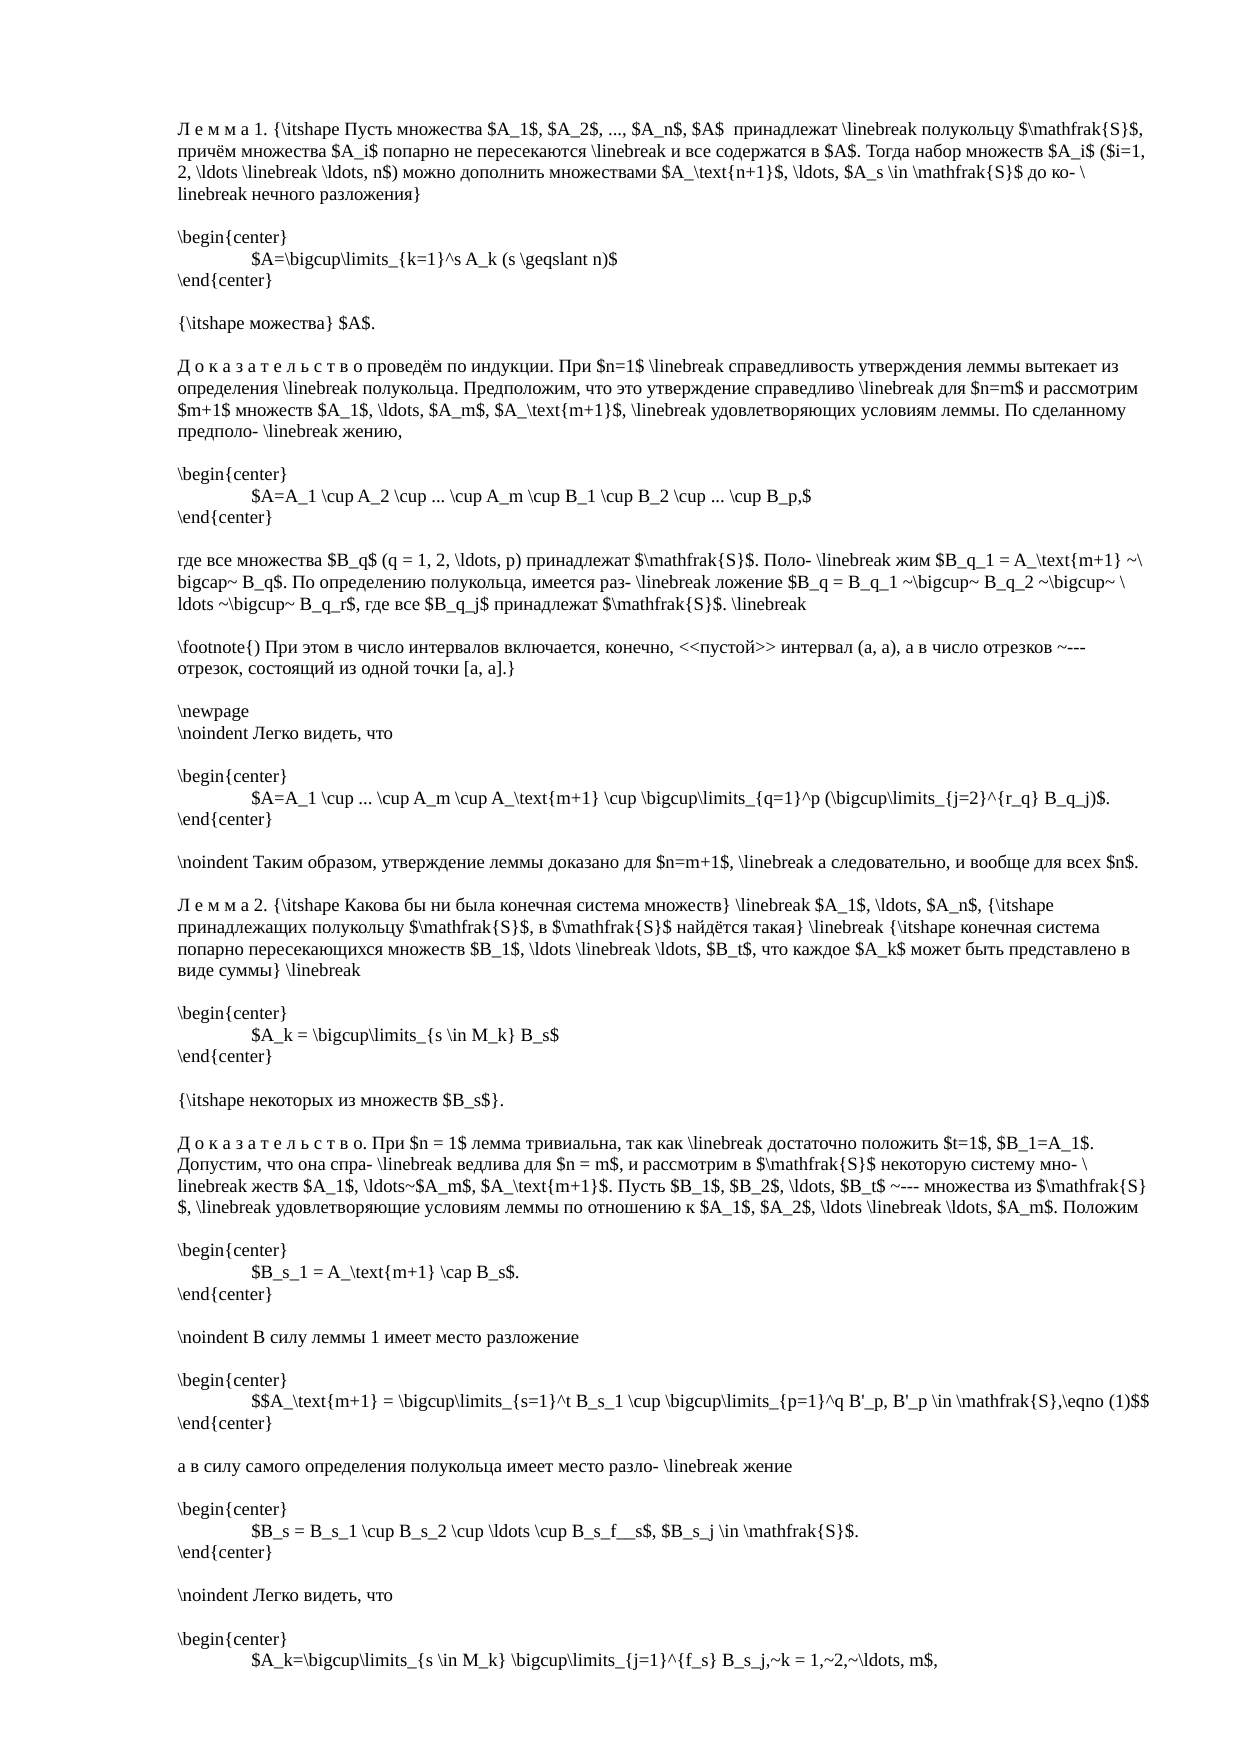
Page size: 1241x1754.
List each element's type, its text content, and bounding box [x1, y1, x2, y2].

text Л е м м а 1. {\itshape Пусть множества $A_1$, $A_2$, ..., $A_n$, $A$ принадлежат \linebreak полукольцу $\mathfrak{S}$, причём множества $A_i$ попарно не пересекаются \linebreak и все содержатся в $A$. Тогда набор множеств $A_i$ ($i=1, 2, \ldots \linebreak \ldots, n$) можно дополнить множествами $A_\text{n+1}$, \ldots, $A_s \in \mathfrak{S}$ до ко- \linebreak нечного разложения} [177, 118, 1152, 204]
text $B_s_1 = A_\text{m+1} \cap B_s$. [177, 1261, 1152, 1282]
text \end{center} [177, 506, 1152, 528]
text {\itshape можества} $A$. [177, 312, 1152, 334]
text \begin{center} [177, 1239, 1152, 1261]
text Л е м м а 2. {\itshape Какова бы ни была конечная система множеств} \linebreak $A_1$, \ldots, $A_n$, {\itshape принадлежащих полукольцу $\mathfrak{S}$, в $\mathfrak{S}$ найдётся такая} \linebreak {\itshape конечная система попарно пересекающихся множеств $B_1$, \ldots \linebreak \ldots, $B_t$, что каждое $A_k$ может быть представлено в виде суммы} \linebreak [177, 894, 1152, 981]
text $A_k=\bigcup\limits_{s \in M_k} \bigcup\limits_{j=1}^{f_s} B_s_j,~k = 1,~2,~\ldots, m$, [177, 1649, 1152, 1671]
text где все множества $B_q$ (q = 1, 2, \ldots, p) принадлежат $\mathfrak{S}$. Поло- \linebreak жим $B_q_1 = A_\text{m+1} ~\bigcap~ B_q$. По определению полукольца, имеется раз- \linebreak ложение $B_q = B_q_1 ~\bigcup~ B_q_2 ~\bigcup~ \ldots ~\bigcup~ B_q_r$, где все $B_q_j$ принадлежат $\mathfrak{S}$. \linebreak [177, 549, 1152, 614]
text {\itshape некоторых из множеств $B_s$}. [177, 1088, 1152, 1110]
text \begin{center} [177, 463, 1152, 485]
text \end{center} [177, 1541, 1152, 1563]
text \end{center} [177, 269, 1152, 291]
text Д о к а з а т е л ь с т в о. При $n = 1$ лемма тривиальна, так как \linebreak достаточно положить $t=1$, $B_1=A_1$. Допустим, что она спра- \linebreak ведлива для $n = m$, и рассмотрим в $\mathfrak{S}$ некоторую систему мно- \linebreak жеств $A_1$, \ldots~$A_m$, $A_\text{m+1}$. Пусть $B_1$, $B_2$, \ldots, $B_t$ ~--- множества из $\mathfrak{S}$, \linebreak удовлетворяющие условиям леммы по отношению к $A_1$, $A_2$, \ldots \linebreak \ldots, $A_m$. Положим [177, 1132, 1152, 1218]
text Д о к а з а т е л ь с т в о проведём по индукции. При $n=1$ \linebreak справедливость утверждения леммы вытекает из определения \linebreak полукольца. Предположим, что это утверждение справедливо \linebreak для $n=m$ и рассмотрим $m+1$ множеств $A_1$, \ldots, $A_m$, $A_\text{m+1}$, \linebreak удовлетворяющих условиям леммы. По сделанному предполо- \linebreak жению, [177, 355, 1152, 442]
text \begin{center} [177, 226, 1152, 247]
text \begin{center} [177, 1369, 1152, 1390]
text \end{center} [177, 1282, 1152, 1304]
text \end{center} [177, 808, 1152, 830]
text \begin{center} [177, 765, 1152, 787]
text \begin{center} [177, 1002, 1152, 1024]
text \end{center} [177, 1412, 1152, 1433]
text $B_s = B_s_1 \cup B_s_2 \cup \ldots \cup B_s_f__s$, $B_s_j \in \mathfrak{S}$. [177, 1520, 1152, 1541]
text \begin{center} [177, 1627, 1152, 1649]
text \footnote{) При этом в число интервалов включается, конечно, <<пустой>> интервал (a, a), а в число отрезков ~--- отрезок, состоящий из одной точки [a, a].} [177, 636, 1152, 679]
text $$A_\text{m+1} = \bigcup\limits_{s=1}^t B_s_1 \cup \bigcup\limits_{p=1}^q B'_p, B'_p \in \mathfrak{S},\eqno (1)$$ [177, 1390, 1152, 1412]
text $A_k = \bigcup\limits_{s \in M_k} B_s$ [177, 1024, 1152, 1045]
text \noindent Легко видеть, что [177, 1584, 1152, 1606]
text \begin{center} [177, 1498, 1152, 1520]
text $A=A_1 \cup A_2 \cup ... \cup A_m \cup B_1 \cup B_2 \cup ... \cup B_p,$ [177, 485, 1152, 506]
text \noindent Таким образом, утверждение леммы доказано для $n=m+1$, \linebreak а следовательно, и вообще для всех $n$. [177, 851, 1152, 873]
text \end{center} [177, 1045, 1152, 1067]
text а в силу самого определения полукольца имеет место разло- \linebreak жение [177, 1455, 1152, 1477]
text \noindent Легко видеть, что [177, 722, 1152, 743]
text $A=\bigcup\limits_{k=1}^s A_k (s \geqslant n)$ [177, 247, 1152, 269]
text \noindent В силу леммы 1 имеет место разложение [177, 1326, 1152, 1347]
text $A=A_1 \cup ... \cup A_m \cup A_\text{m+1} \cup \bigcup\limits_{q=1}^p (\bigcup\limits_{j=2}^{r_q} B_q_j)$. [177, 787, 1152, 808]
text \newpage [177, 700, 1152, 722]
